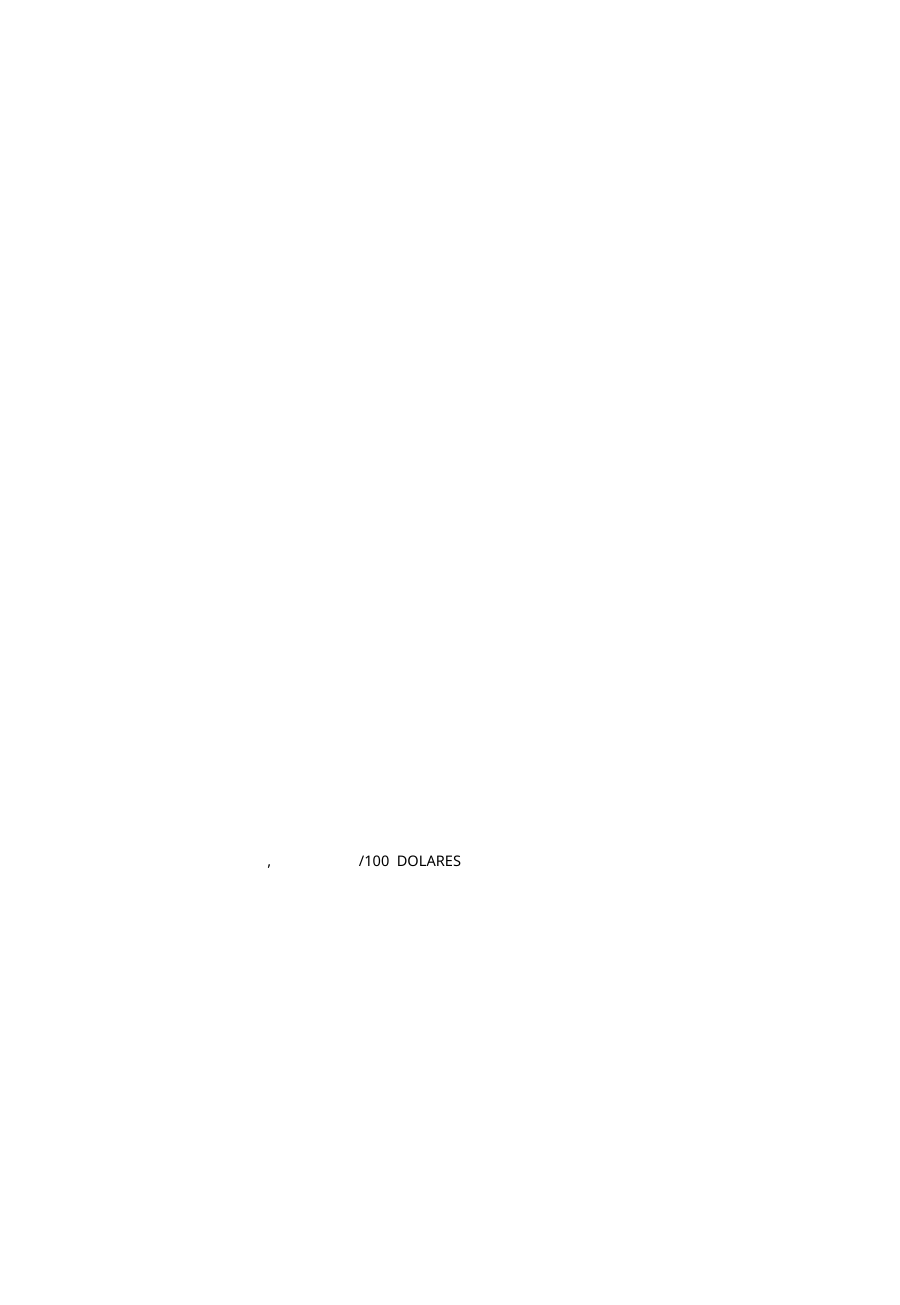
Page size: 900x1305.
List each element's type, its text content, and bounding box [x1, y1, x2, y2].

table_cell [45, 650, 138, 841]
table_cell [45, 269, 138, 459]
table_cell [138, 1057, 598, 1248]
table_cell [598, 118, 692, 156]
table_cell [692, 231, 823, 268]
table_cell <formatLang(subtotal_0, invoice.party.lang, currency=invoice.currency)> [692, 459, 823, 650]
table_cell [692, 156, 823, 193]
table_cell [45, 156, 138, 193]
table_cell [45, 118, 138, 156]
table_cell [138, 459, 598, 650]
table_cell [692, 118, 823, 156]
table_cell [598, 231, 692, 268]
table_cell </choose> [138, 156, 598, 193]
table_cell [45, 459, 138, 650]
table_cell [138, 231, 598, 268]
table_cell </for> [138, 193, 598, 231]
table_cell [598, 841, 692, 1057]
table_cell [598, 156, 692, 193]
table_cell [692, 193, 823, 231]
table_cell [598, 193, 692, 231]
table_cell <amount2words>, <decimales> /100 DOLARES [138, 841, 598, 1057]
table_cell <formatLang(subtotal_12, invoice.party.lang, currency=invoice.currency)> [692, 269, 823, 459]
table_cell [45, 193, 138, 231]
table_cell <formatLang(descuento, invoice.party.lang, currency=invoice.currency)> [692, 650, 823, 841]
table_cell [45, 841, 138, 1057]
table_cell <formatLang(invoice.untaxed_amount, invoice.party.lang, currency=invoice.currency)> [692, 841, 823, 1057]
table_cell [598, 1057, 692, 1248]
table_cell </otherwise> [138, 118, 598, 156]
table_cell <formatLang(invoice.tax_amount, invoice.party.lang, currency=invoice.currency)> [692, 1057, 823, 1248]
table_cell [138, 269, 598, 459]
table_cell [598, 650, 692, 841]
table_cell [598, 459, 692, 650]
table_cell [598, 269, 692, 459]
table_cell [138, 650, 598, 841]
table_cell [45, 231, 138, 268]
table_cell [45, 1057, 138, 1248]
